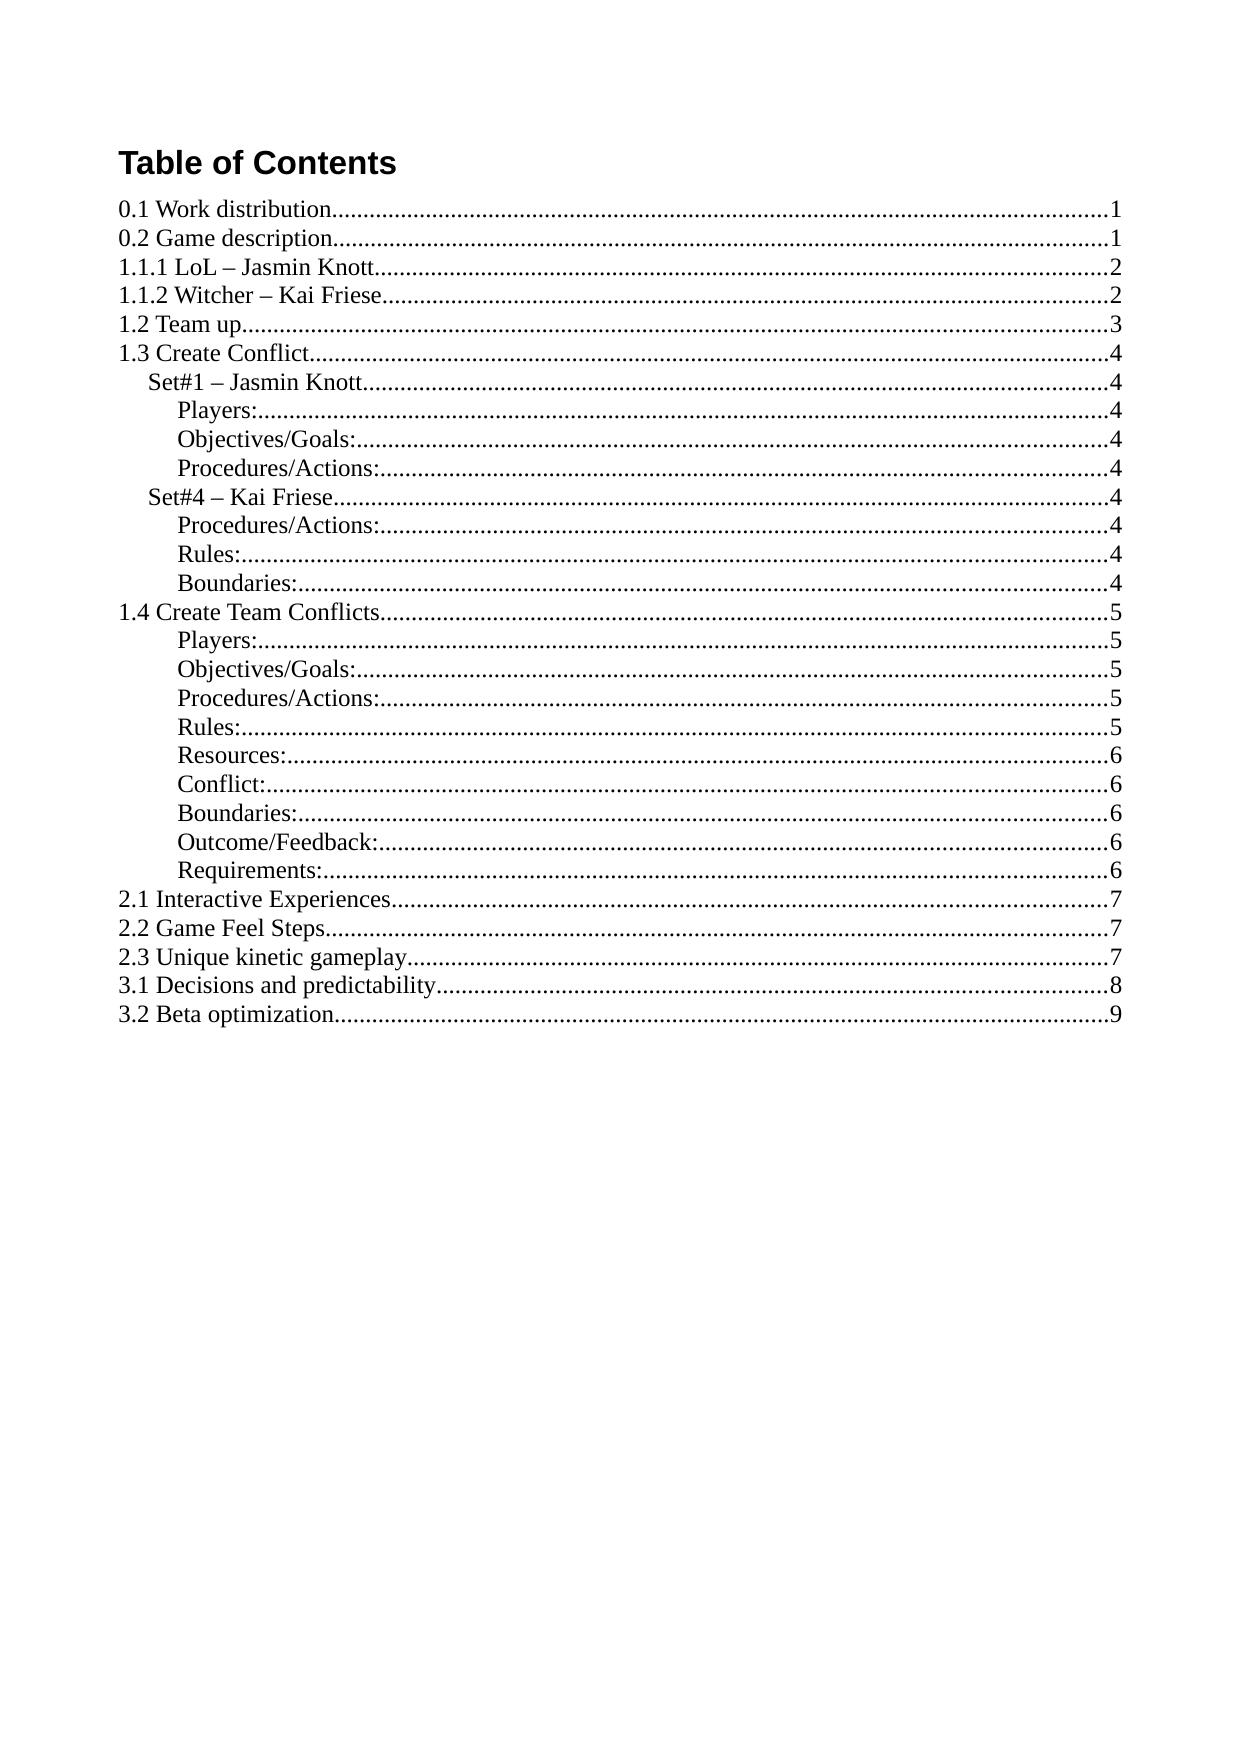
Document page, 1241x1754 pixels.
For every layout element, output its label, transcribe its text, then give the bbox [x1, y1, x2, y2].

text Procedures/Actions: 4 [177, 510, 1122, 539]
text Players: 4 [177, 395, 1122, 424]
text 2.3 Unique kinetic gameplay 7 [118, 942, 1122, 970]
text 0.1 Work distribution 1 [118, 194, 1122, 223]
text Objectives/Goals: 4 [177, 424, 1122, 453]
text Conflict: 6 [177, 769, 1122, 798]
text Rules: 4 [177, 539, 1122, 568]
text 1.1.2 Witcher – Kai Friese 2 [118, 280, 1122, 309]
text Boundaries: 4 [177, 568, 1122, 597]
text 2.1 Interactive Experiences 7 [118, 884, 1122, 913]
text 3.1 Decisions and predictability 8 [118, 970, 1122, 999]
text Procedures/Actions: 5 [177, 683, 1122, 712]
text Set#4 – Kai Friese 4 [148, 482, 1122, 510]
text Outcome/Feedback: 6 [177, 827, 1122, 855]
text Players: 5 [177, 625, 1122, 654]
text 3.2 Beta optimization 9 [118, 999, 1122, 1028]
text 1.2 Team up 3 [118, 309, 1122, 338]
text Procedures/Actions: 4 [177, 453, 1122, 482]
subtitle Table of Contents [118, 143, 1122, 182]
text 1.1.1 LoL – Jasmin Knott 2 [118, 252, 1122, 280]
text Boundaries: 6 [177, 798, 1122, 827]
text 2.2 Game Feel Steps 7 [118, 913, 1122, 942]
text 1.4 Create Team Conflicts 5 [118, 597, 1122, 625]
text Resources: 6 [177, 740, 1122, 769]
text 1.3 Create Conflict 4 [118, 338, 1122, 367]
text Set#1 – Jasmin Knott 4 [148, 367, 1122, 395]
text Rules: 5 [177, 712, 1122, 740]
text Requirements: 6 [177, 855, 1122, 884]
text Objectives/Goals: 5 [177, 654, 1122, 683]
text 0.2 Game description 1 [118, 223, 1122, 252]
